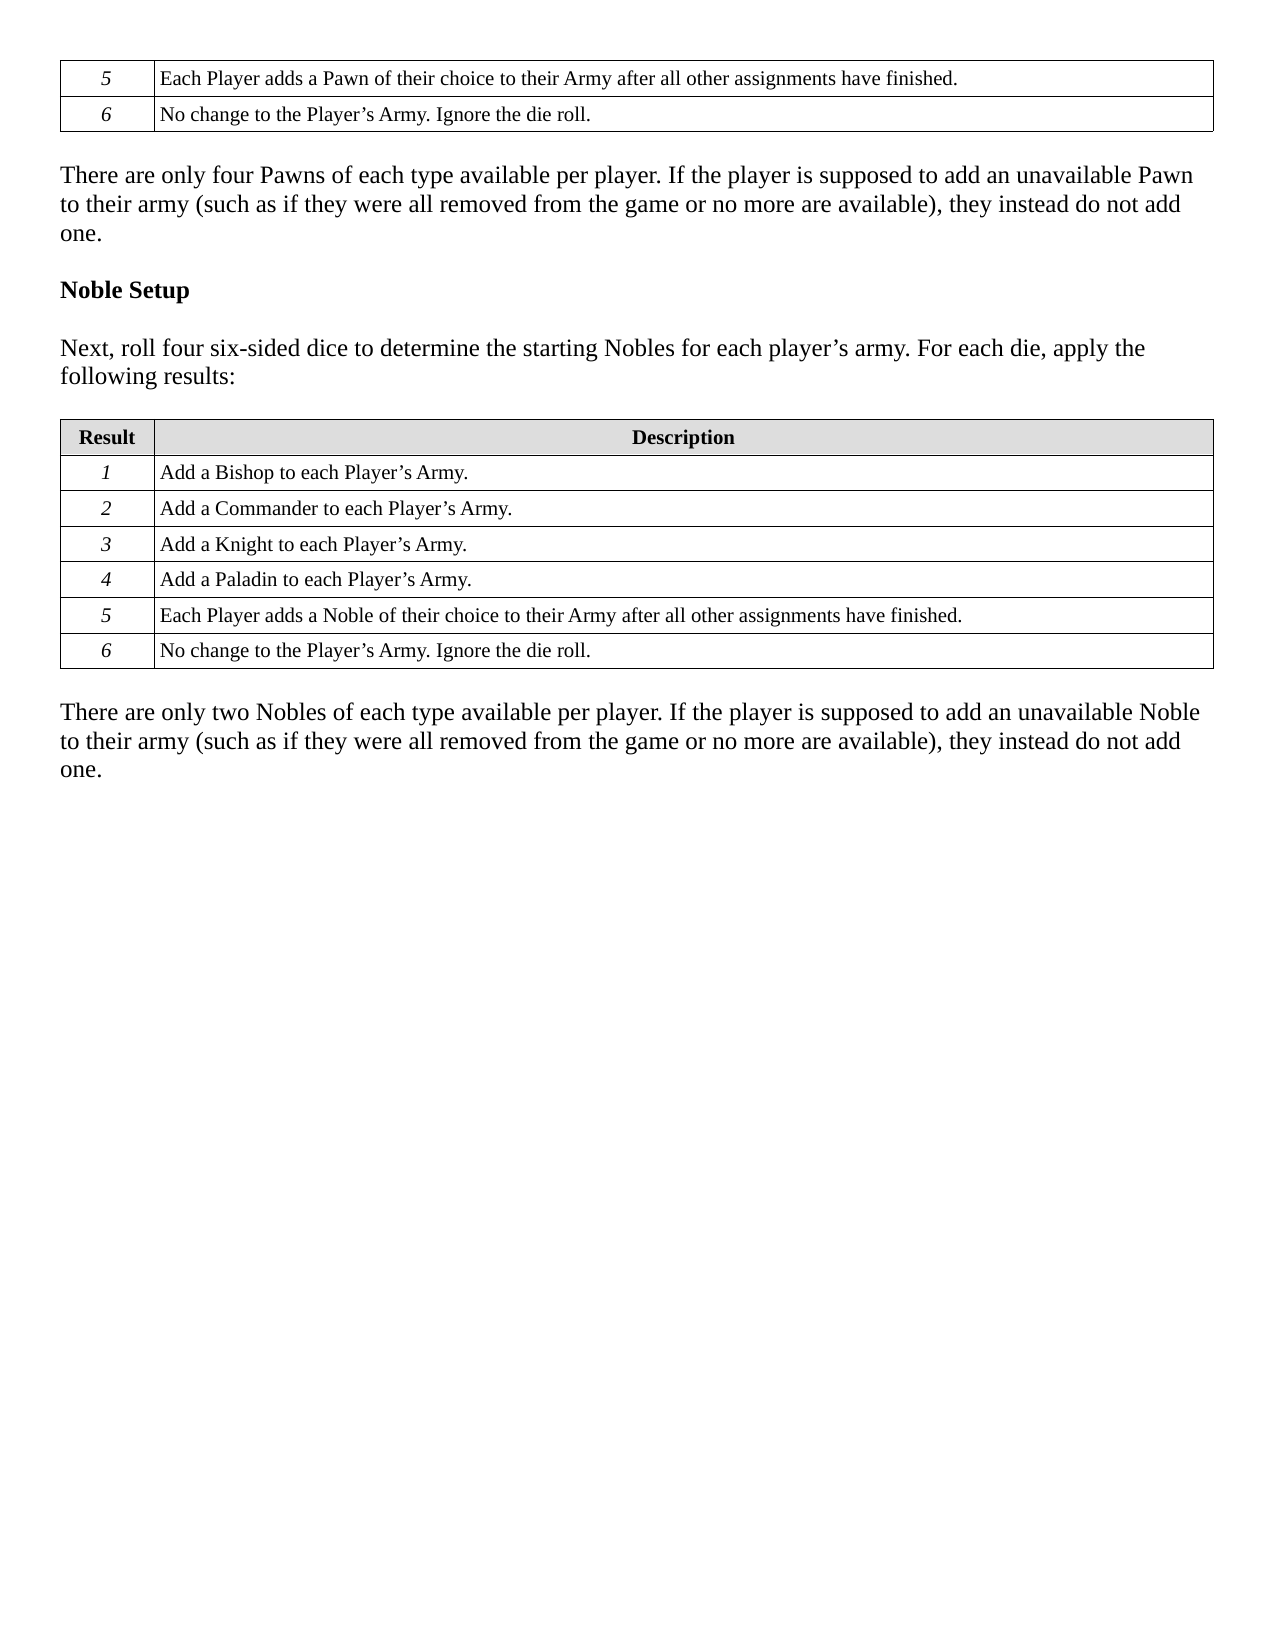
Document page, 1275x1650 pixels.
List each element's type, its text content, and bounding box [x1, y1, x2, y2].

text There are only four Pawns of each type available per player. If the player is supposed to add an unavailable Pawn to their army (such as if they were all removed from the game or no more are available), they instead do not add one. [60, 160, 1215, 246]
table_cell Add a Paladin to each Player’s Army. [155, 562, 1213, 597]
table_header Description [155, 420, 1213, 454]
table_cell Add a Bishop to each Player’s Army. [155, 456, 1213, 490]
table_cell Add a Knight to each Player’s Army. [155, 527, 1213, 561]
table_cell No change to the Player’s Army. Ignore the die roll. [155, 97, 1213, 131]
table_header Result [61, 420, 154, 454]
table_cell 6 [61, 634, 154, 668]
table_cell Each Player adds a Noble of their choice to their Army after all other assignments have finished. [155, 598, 1213, 633]
subtitle Noble Setup [60, 275, 1215, 304]
table_cell 4 [61, 562, 154, 597]
table_cell 2 [61, 491, 154, 526]
table_cell Add a Commander to each Player’s Army. [155, 491, 1213, 526]
table_cell 5 [61, 61, 154, 96]
table_cell 3 [61, 527, 154, 561]
table_cell No change to the Player’s Army. Ignore the die roll. [155, 634, 1213, 668]
table_cell 6 [61, 97, 154, 131]
table_cell 1 [61, 456, 154, 490]
table_cell Each Player adds a Pawn of their choice to their Army after all other assignments have finished. [155, 61, 1213, 96]
text There are only two Nobles of each type available per player. If the player is supposed to add an unavailable Noble to their army (such as if they were all removed from the game or no more are available), they instead do not add one. [60, 697, 1215, 783]
table_cell 5 [61, 598, 154, 633]
text Next, roll four six-sided dice to determine the starting Nobles for each player’s army. For each die, apply the following results: [60, 333, 1215, 390]
